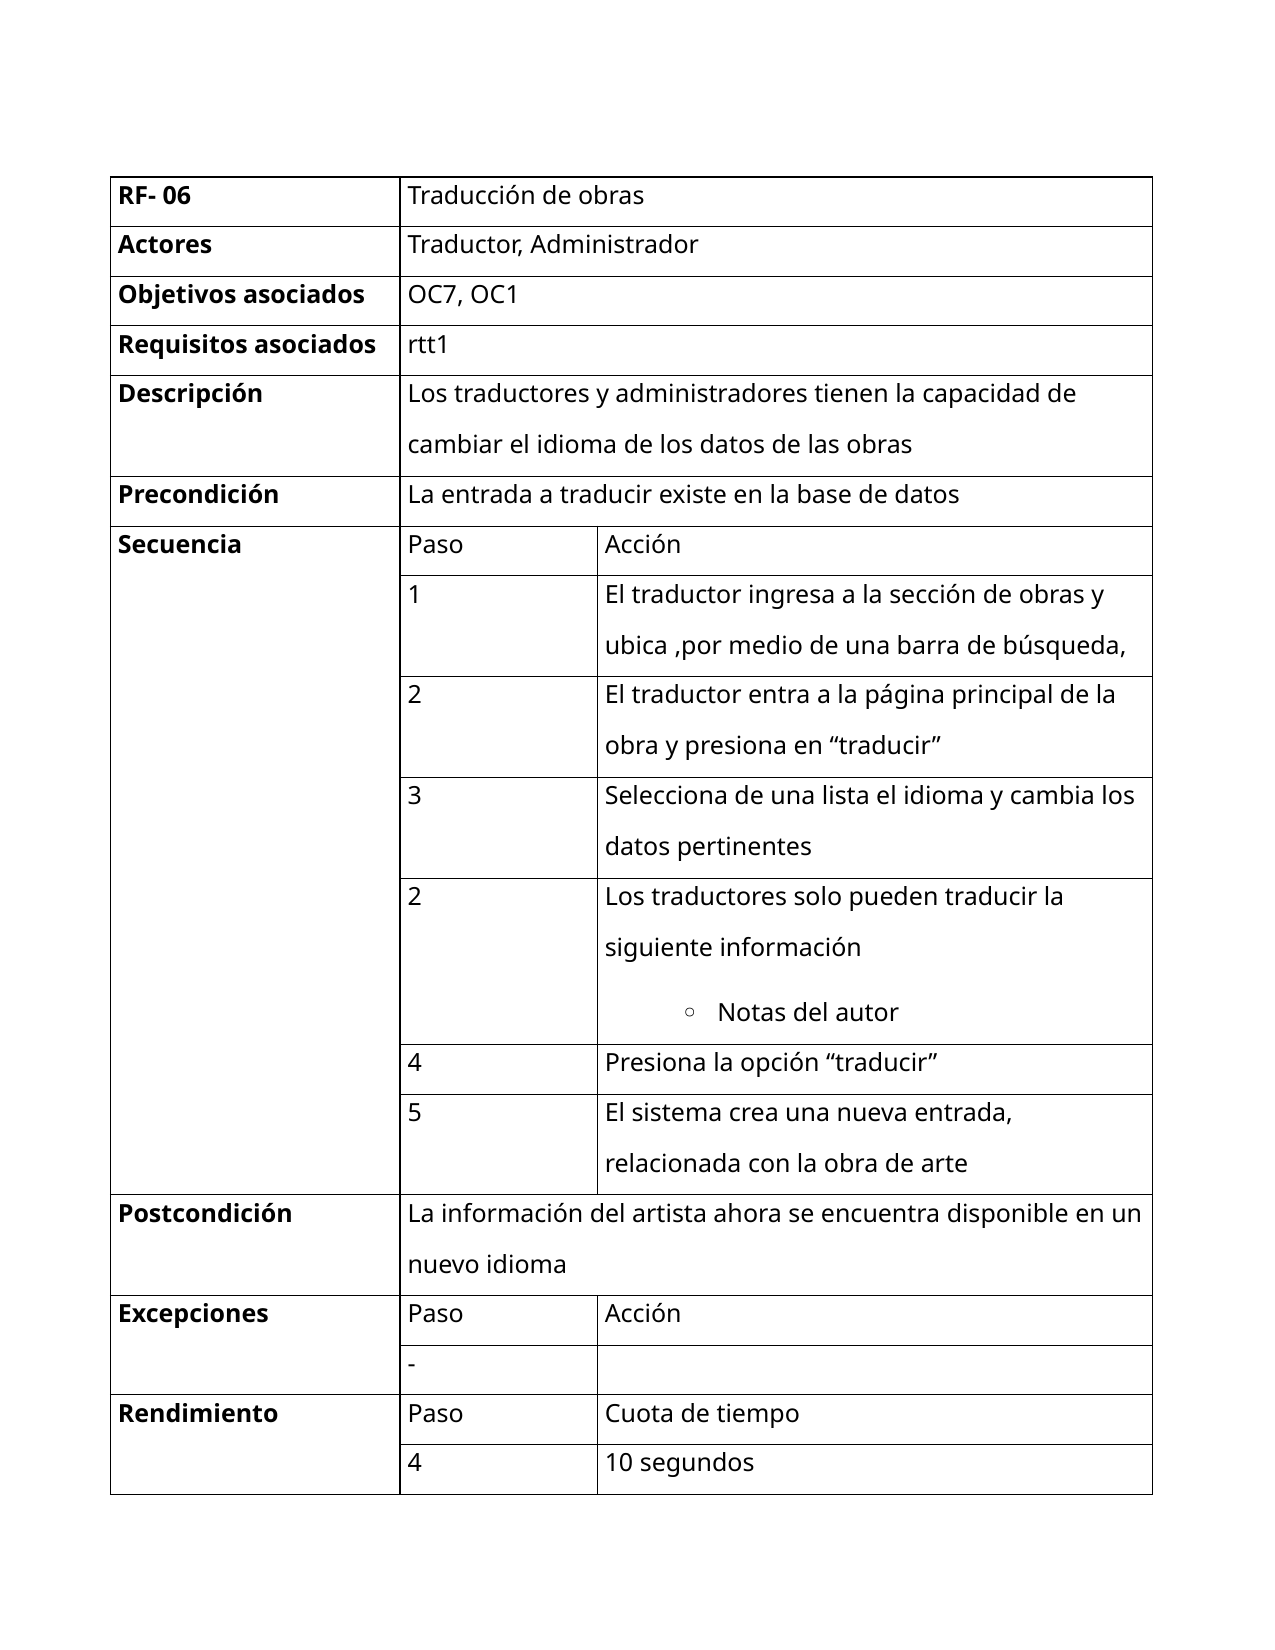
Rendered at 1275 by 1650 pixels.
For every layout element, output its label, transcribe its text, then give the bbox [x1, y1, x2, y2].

table_cell rtt1 [401, 326, 1152, 375]
table_cell Rendimiento [111, 1395, 399, 1494]
table_cell Objetivos asociados [111, 277, 399, 325]
table_cell - [401, 1346, 597, 1394]
table_cell Postcondición [111, 1195, 399, 1295]
table_cell 1 [401, 576, 597, 676]
table_cell 5 [401, 1095, 597, 1194]
table_cell Actores [111, 227, 399, 276]
table_header Traducción de obras [401, 178, 1152, 226]
table_cell Descripción [111, 376, 399, 476]
table_cell Los traductores solo pueden traducir la siguiente información Notas del autor [598, 879, 1152, 1044]
table_cell El sistema crea una nueva entrada, relacionada con la obra de arte [598, 1095, 1152, 1194]
table_cell 3 [401, 778, 597, 877]
table_cell Acción [598, 527, 1152, 575]
table_cell Cuota de tiempo [598, 1395, 1152, 1444]
table_cell 10 segundos [598, 1445, 1152, 1494]
table_cell OC7, OC1 [401, 277, 1152, 325]
table_cell Excepciones [111, 1296, 399, 1394]
table_cell Secuencia [111, 527, 399, 1194]
table_cell Acción [598, 1296, 1152, 1344]
table_cell 2 [401, 879, 597, 1044]
table_cell El traductor ingresa a la sección de obras y ubica ,por medio de una barra de búsqueda, [598, 576, 1152, 676]
table_cell 4 [401, 1445, 597, 1494]
table_cell Los traductores y administradores tienen la capacidad de cambiar el idioma de los datos de las obras [401, 376, 1152, 476]
table_cell El traductor entra a la página principal de la obra y presiona en “traducir” [598, 677, 1152, 777]
table_cell La información del artista ahora se encuentra disponible en un nuevo idioma [401, 1195, 1152, 1295]
table_cell 2 [401, 677, 597, 777]
table_cell Traductor, Administrador [401, 227, 1152, 276]
table_cell Presiona la opción “traducir” [598, 1045, 1152, 1093]
table_cell Paso [401, 527, 597, 575]
table_cell [598, 1346, 1152, 1394]
table_cell Paso [401, 1395, 597, 1444]
table_cell La entrada a traducir existe en la base de datos [401, 477, 1152, 526]
table_header RF- 06 [111, 178, 399, 226]
table_cell Paso [401, 1296, 597, 1344]
table_cell 4 [401, 1045, 597, 1093]
table_cell Precondición [111, 477, 399, 526]
table_cell Selecciona de una lista el idioma y cambia los datos pertinentes [598, 778, 1152, 877]
table_cell Requisitos asociados [111, 326, 399, 375]
